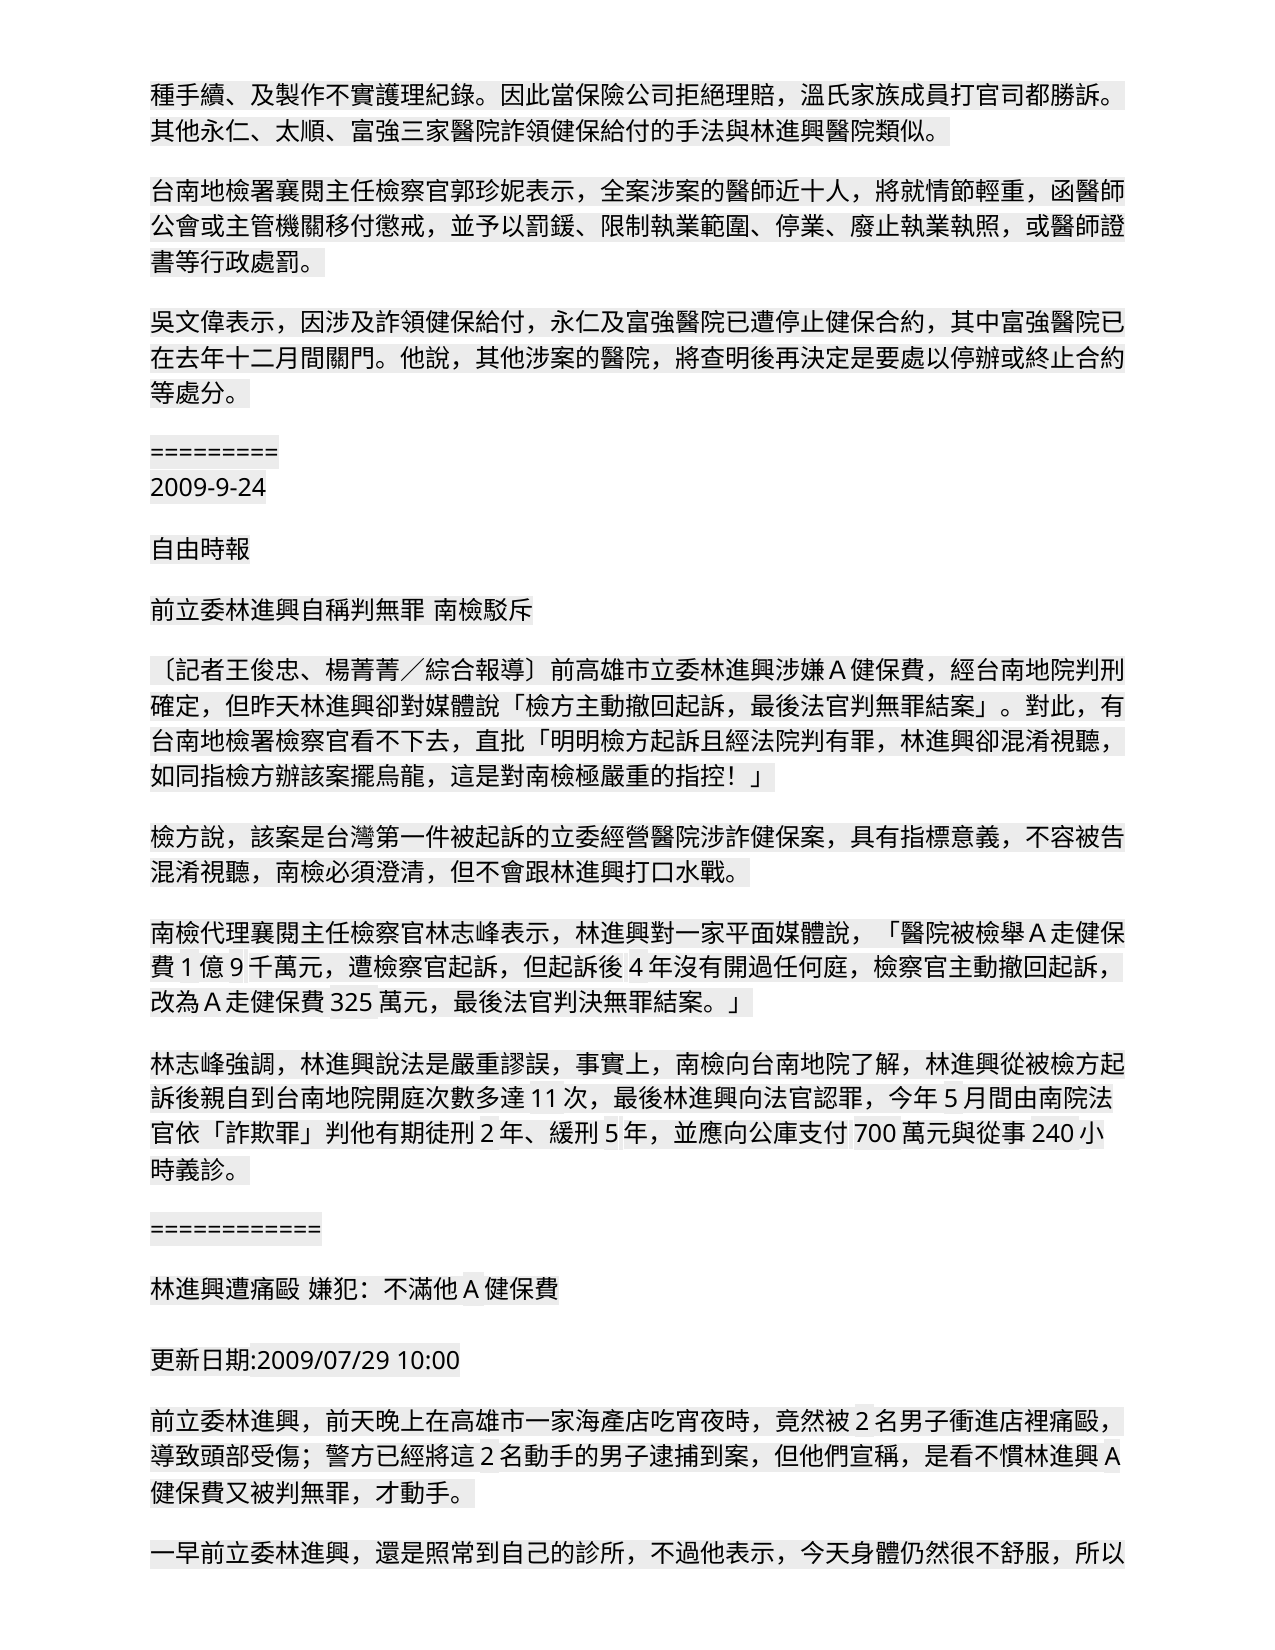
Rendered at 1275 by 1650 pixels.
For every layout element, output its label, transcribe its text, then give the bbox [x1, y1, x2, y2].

text 〔記者王俊忠、楊菁菁／綜合報導〕前高雄市立委林進興涉嫌Ａ健保費，經台南地院判刑確定，但昨天林進興卻對媒體說「檢方主動撤回起訴，最後法官判無罪結案」。對此，有台南地檢署檢察官看不下去，直批「明明檢方起訴且經法院判有罪，林進興卻混淆視聽，如同指檢方辦該案擺烏龍，這是對南檢極嚴重的指控！」 [150, 650, 1125, 792]
text 種手續、及製作不實護理紀錄。因此當保險公司拒絕理賠，溫氏家族成員打官司都勝訴。其他永仁、太順、富強三家醫院詐領健保給付的手法與林進興醫院類似。 [150, 75, 1125, 146]
text 檢方說，該案是台灣第一件被起訴的立委經營醫院涉詐健保案，具有指標意義，不容被告混淆視聽，南檢必須澄清，但不會跟林進興打口水戰。 [150, 817, 1125, 887]
text 一早前立委林進興，還是照常到自己的診所，不過他表示，今天身體仍然很不舒服，所以 [150, 1533, 1125, 1569]
text ========= 2009-9-24 [150, 433, 1125, 504]
text 林進興遭痛毆 嫌犯：不滿他A健保費 更新日期:2009/07/29 10:00 [150, 1271, 1125, 1377]
text 吳文偉表示，因涉及詐領健保給付，永仁及富強醫院已遭停止健保合約，其中富強醫院已在去年十二月間關門。他說，其他涉案的醫院，將查明後再決定是要處以停辦或終止合約等處分。 [150, 302, 1125, 408]
text 林志峰強調，林進興說法是嚴重謬誤，事實上，南檢向台南地院了解，林進興從被檢方起訴後親自到台南地院開庭次數多達11次，最後林進興向法官認罪，今年5月間由南院法官依「詐欺罪」判他有期徒刑2年、緩刑5年，並應向公庫支付700萬元與從事240小時義診。 [150, 1044, 1125, 1185]
text 南檢代理襄閱主任檢察官林志峰表示，林進興對一家平面媒體說，「醫院被檢舉Ａ走健保費1億9千萬元，遭檢察官起訴，但起訴後4年沒有開過任何庭，檢察官主動撤回起訴，改為Ａ走健保費325萬元，最後法官判決無罪結案。」 [150, 912, 1125, 1019]
text 前立委林進興，前天晚上在高雄市一家海產店吃宵夜時，竟然被2名男子衝進店裡痛毆，導致頭部受傷；警方已經將這2名動手的男子逮捕到案，但他們宣稱，是看不慣林進興A健保費又被判無罪，才動手。 [150, 1402, 1125, 1508]
text 台南地檢署襄閱主任檢察官郭珍妮表示，全案涉案的醫師近十人，將就情節輕重，函醫師公會或主管機關移付懲戒，並予以罰鍰、限制執業範圍、停業、廢止執業執照，或醫師證書等行政處罰。 [150, 171, 1125, 277]
text 前立委林進興自稱判無罪 南檢駁斥 [150, 589, 1125, 625]
text ============ [150, 1210, 1125, 1246]
text 自由時報 [150, 529, 1125, 564]
